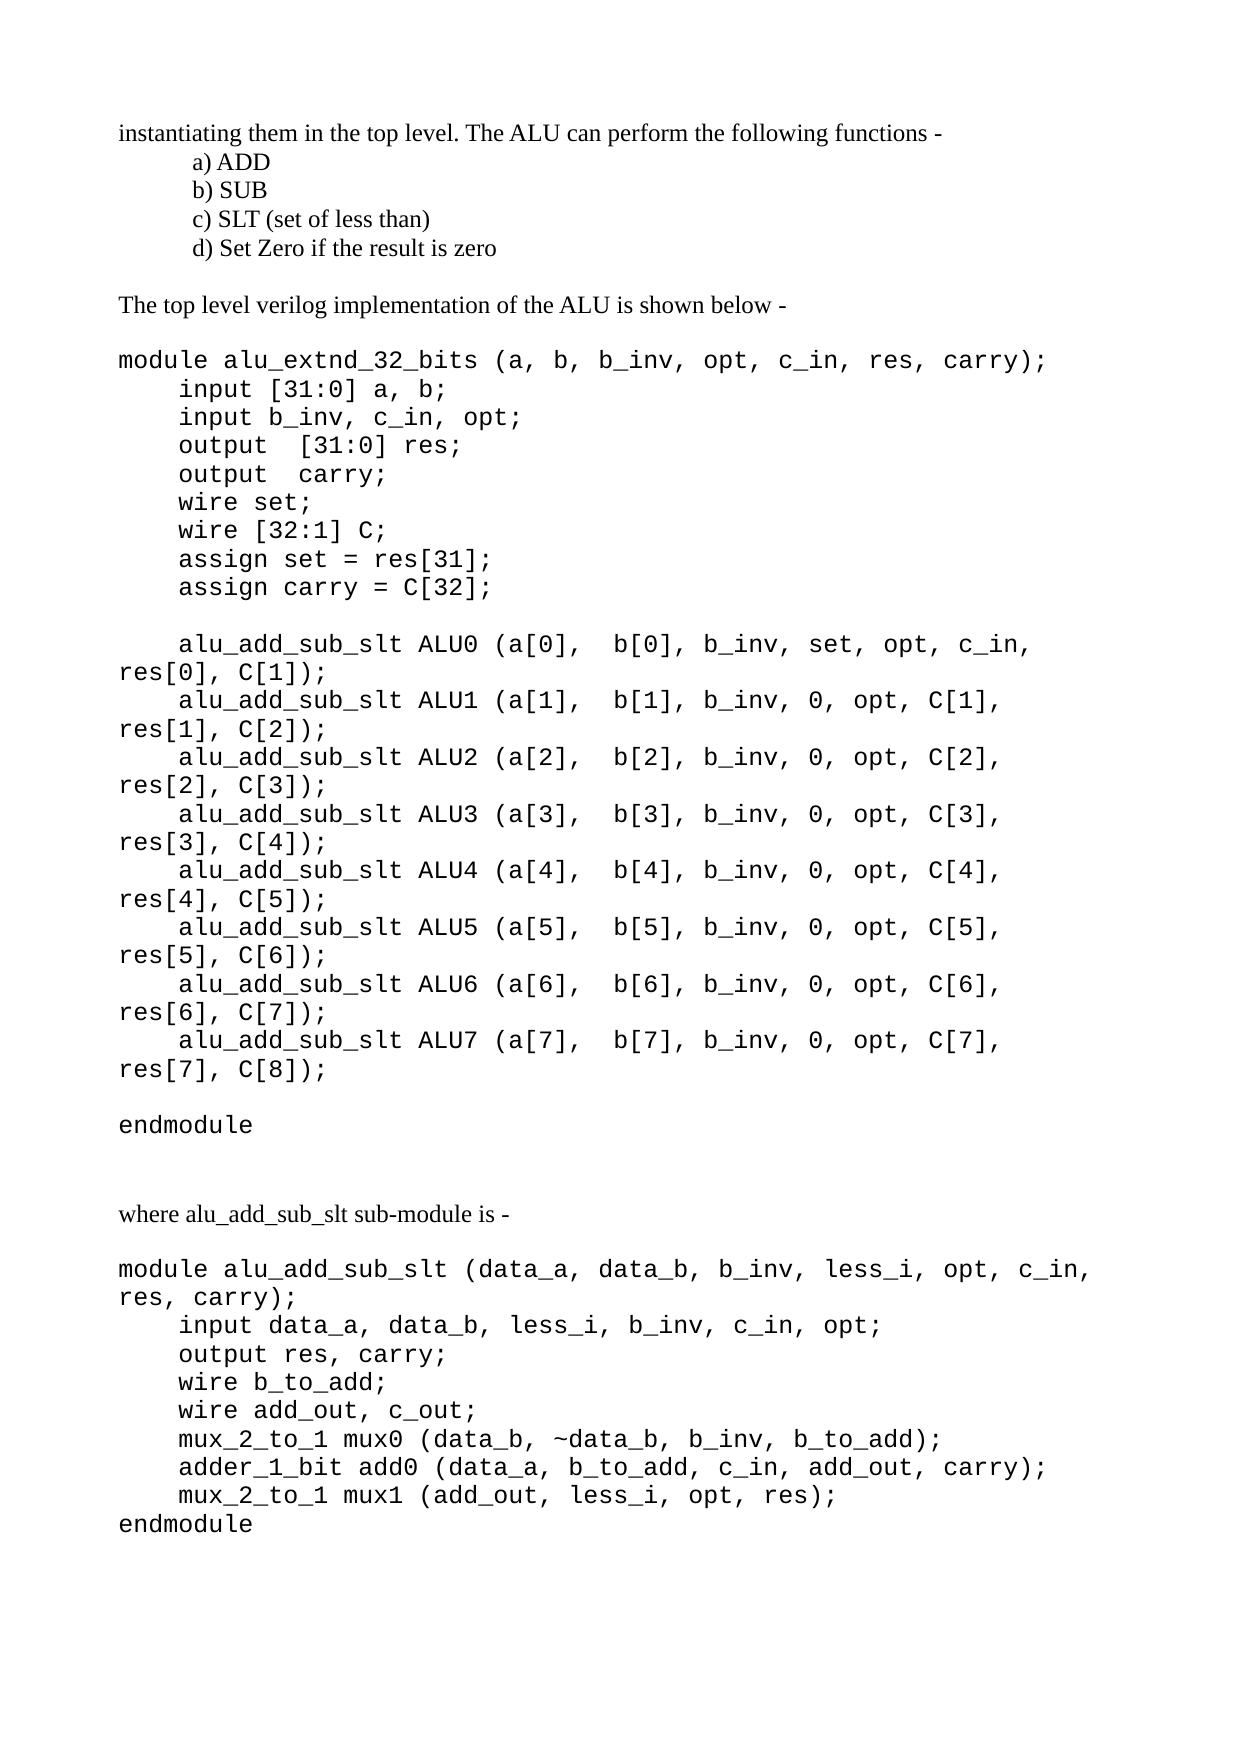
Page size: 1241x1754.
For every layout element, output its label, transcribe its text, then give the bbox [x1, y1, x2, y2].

text wire [32:1] C; [118, 518, 1122, 546]
text d) Set Zero if the result is zero [118, 233, 1122, 262]
text assign carry = C[32]; [118, 575, 1122, 603]
text assign set = res[31]; [118, 546, 1122, 575]
text b) SUB [118, 176, 1122, 204]
text endmodule [118, 1113, 1122, 1141]
text alu_add_sub_slt ALU1 (a[1], b[1], b_inv, 0, opt, C[1], res[1], C[2]); [118, 688, 1122, 745]
text output [31:0] res; [118, 433, 1122, 461]
text adder_1_bit add0 (data_a, b_to_add, c_in, add_out, carry); [118, 1455, 1122, 1483]
text a) ADD [118, 147, 1122, 176]
text mux_2_to_1 mux1 (add_out, less_i, opt, res); [118, 1483, 1122, 1511]
text mux_2_to_1 mux0 (data_b, ~data_b, b_inv, b_to_add); [118, 1426, 1122, 1455]
text wire set; [118, 490, 1122, 518]
text output res, carry; [118, 1341, 1122, 1370]
text alu_add_sub_slt ALU6 (a[6], b[6], b_inv, 0, opt, C[6], res[6], C[7]); [118, 971, 1122, 1028]
text alu_add_sub_slt ALU3 (a[3], b[3], b_inv, 0, opt, C[3], res[3], C[4]); [118, 801, 1122, 858]
text input data_a, data_b, less_i, b_inv, c_in, opt; [118, 1313, 1122, 1341]
text wire b_to_add; [118, 1370, 1122, 1398]
text alu_add_sub_slt ALU0 (a[0], b[0], b_inv, set, opt, c_in, res[0], C[1]); [118, 631, 1122, 688]
text where alu_add_sub_slt sub-module is - [118, 1199, 1122, 1228]
text alu_add_sub_slt ALU4 (a[4], b[4], b_inv, 0, opt, C[4], res[4], C[5]); [118, 858, 1122, 915]
text wire add_out, c_out; [118, 1398, 1122, 1426]
text input [31:0] a, b; [118, 376, 1122, 405]
text endmodule [118, 1511, 1122, 1540]
text The top level verilog implementation of the ALU is shown below - [118, 291, 1122, 319]
text alu_add_sub_slt ALU5 (a[5], b[5], b_inv, 0, opt, C[5], res[5], C[6]); [118, 915, 1122, 971]
text alu_add_sub_slt ALU7 (a[7], b[7], b_inv, 0, opt, C[7], res[7], C[8]); [118, 1028, 1122, 1085]
text output carry; [118, 461, 1122, 490]
text module alu_add_sub_slt (data_a, data_b, b_inv, less_i, opt, c_in, res, carry); [118, 1256, 1122, 1313]
text alu_add_sub_slt ALU2 (a[2], b[2], b_inv, 0, opt, C[2], res[2], C[3]); [118, 745, 1122, 801]
text instantiating them in the top level. The ALU can perform the following functions - [118, 118, 1122, 147]
text module alu_extnd_32_bits (a, b, b_inv, opt, c_in, res, carry); [118, 348, 1122, 376]
text input b_inv, c_in, opt; [118, 405, 1122, 433]
text c) SLT (set of less than) [118, 204, 1122, 233]
